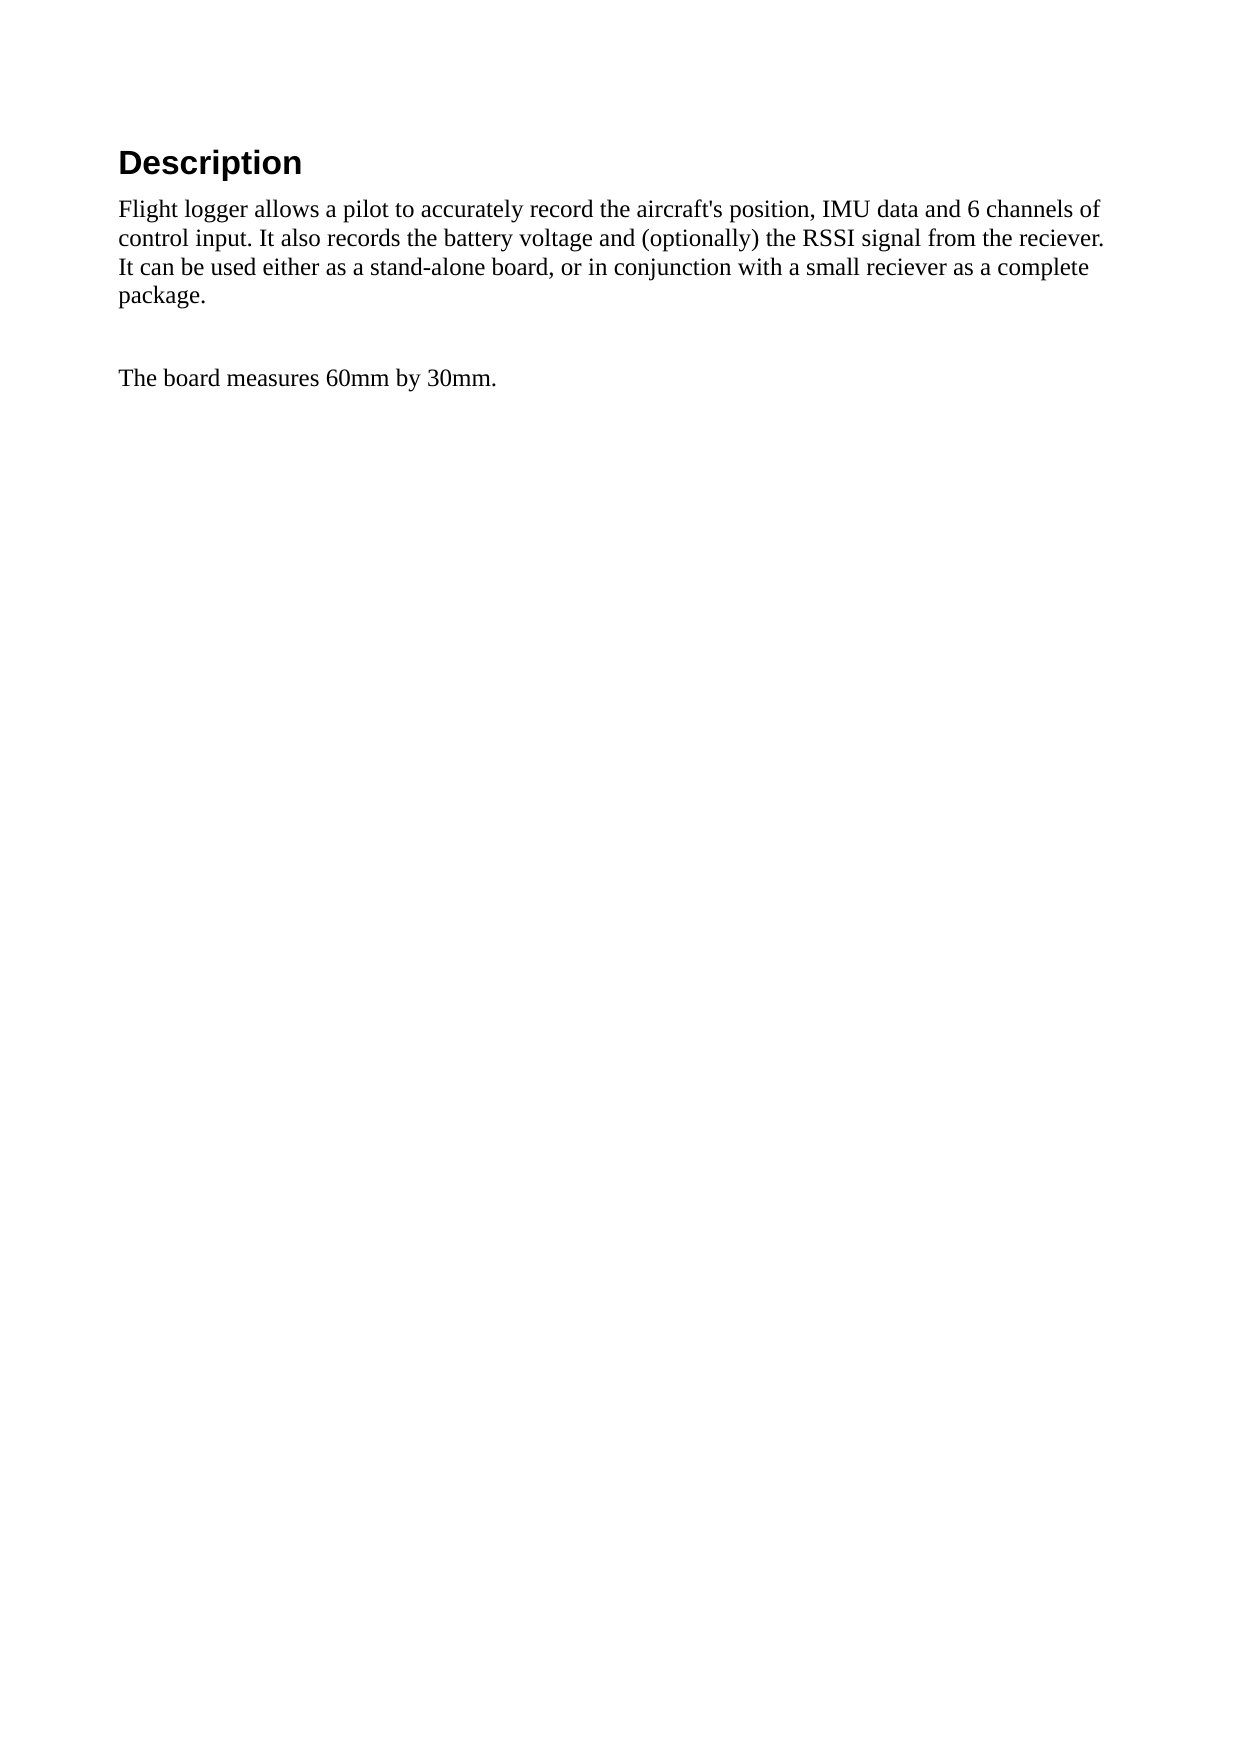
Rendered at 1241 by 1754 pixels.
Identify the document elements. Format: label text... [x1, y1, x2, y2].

subtitle Description [118, 143, 1122, 182]
text Flight logger allows a pilot to accurately record the aircraft's position, IMU data and 6 channels of control input. It also records the battery voltage and (optionally) the RSSI signal from the reciever. It can be used either as a stand-alone board, or in conjunction with a small reciever as a complete package. [118, 194, 1122, 309]
text The board measures 60mm by 30mm. [118, 363, 1122, 392]
